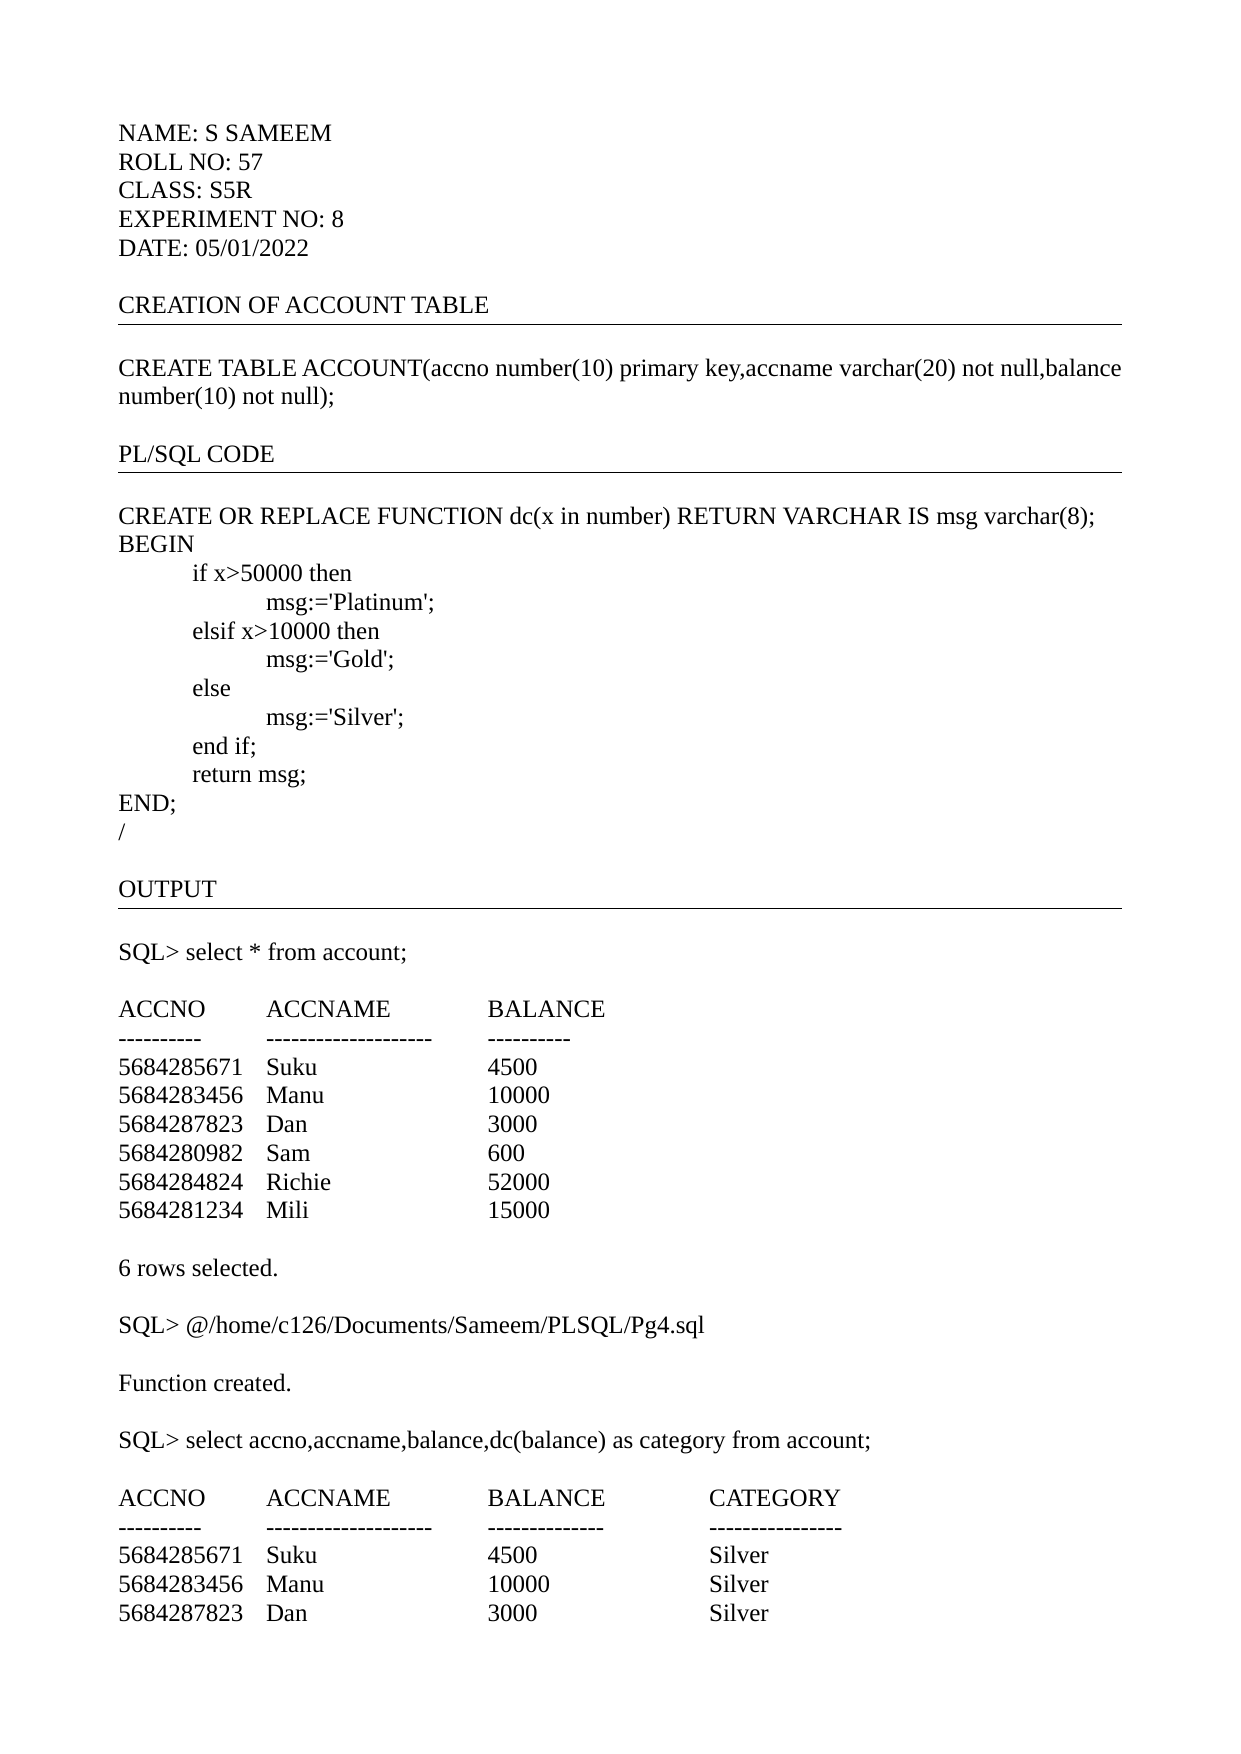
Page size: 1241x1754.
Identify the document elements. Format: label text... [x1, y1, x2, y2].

text elsif x>10000 then [118, 616, 1122, 644]
text ---------- -------------------- -------------- ---------------- [118, 1512, 1122, 1540]
text SQL> select accno,accname,balance,dc(balance) as category from account; [118, 1425, 1122, 1454]
text 5684287823 Dan 3000 Silver [118, 1598, 1122, 1627]
text 5684281234 Mili 15000 [118, 1195, 1122, 1224]
text CREATE OR REPLACE FUNCTION dc(x in number) RETURN VARCHAR IS msg varchar(8); [118, 501, 1122, 529]
text msg:='Gold'; [118, 644, 1122, 673]
text 5684280982 Sam 600 [118, 1138, 1122, 1167]
text NAME: S SAMEEM [118, 118, 1122, 147]
text end if; [118, 731, 1122, 759]
text else [118, 673, 1122, 702]
text CLASS: S5R [118, 176, 1122, 204]
text SQL> @/home/c126/Documents/Sameem/PLSQL/Pg4.sql [118, 1310, 1122, 1339]
text ---------- -------------------- ---------- [118, 1023, 1122, 1052]
text END; [118, 788, 1122, 817]
text Function created. [118, 1368, 1122, 1397]
text return msg; [118, 759, 1122, 788]
text if x>50000 then [118, 558, 1122, 587]
text msg:='Silver'; [118, 702, 1122, 731]
text SQL> select * from account; [118, 937, 1122, 965]
text CREATION OF ACCOUNT TABLE [118, 291, 1122, 324]
text PL/SQL CODE [118, 439, 1122, 472]
text DATE: 05/01/2022 [118, 233, 1122, 262]
text OUTPUT [118, 874, 1122, 908]
text 5684287823 Dan 3000 [118, 1109, 1122, 1138]
text 6 rows selected. [118, 1253, 1122, 1282]
text ACCNO ACCNAME BALANCE [118, 994, 1122, 1023]
text msg:='Platinum'; [118, 587, 1122, 616]
text 5684283456 Manu 10000 Silver [118, 1569, 1122, 1598]
text EXPERIMENT NO: 8 [118, 204, 1122, 233]
text ACCNO ACCNAME BALANCE CATEGORY [118, 1483, 1122, 1512]
text 5684285671 Suku 4500 Silver [118, 1540, 1122, 1569]
text 5684285671 Suku 4500 [118, 1052, 1122, 1080]
text / [118, 817, 1122, 846]
text BEGIN [118, 529, 1122, 558]
text ROLL NO: 57 [118, 147, 1122, 176]
text 5684284824 Richie 52000 [118, 1167, 1122, 1195]
text CREATE TABLE ACCOUNT(accno number(10) primary key,accname varchar(20) not null,balance number(10) not null); [118, 353, 1122, 410]
text 5684283456 Manu 10000 [118, 1080, 1122, 1109]
